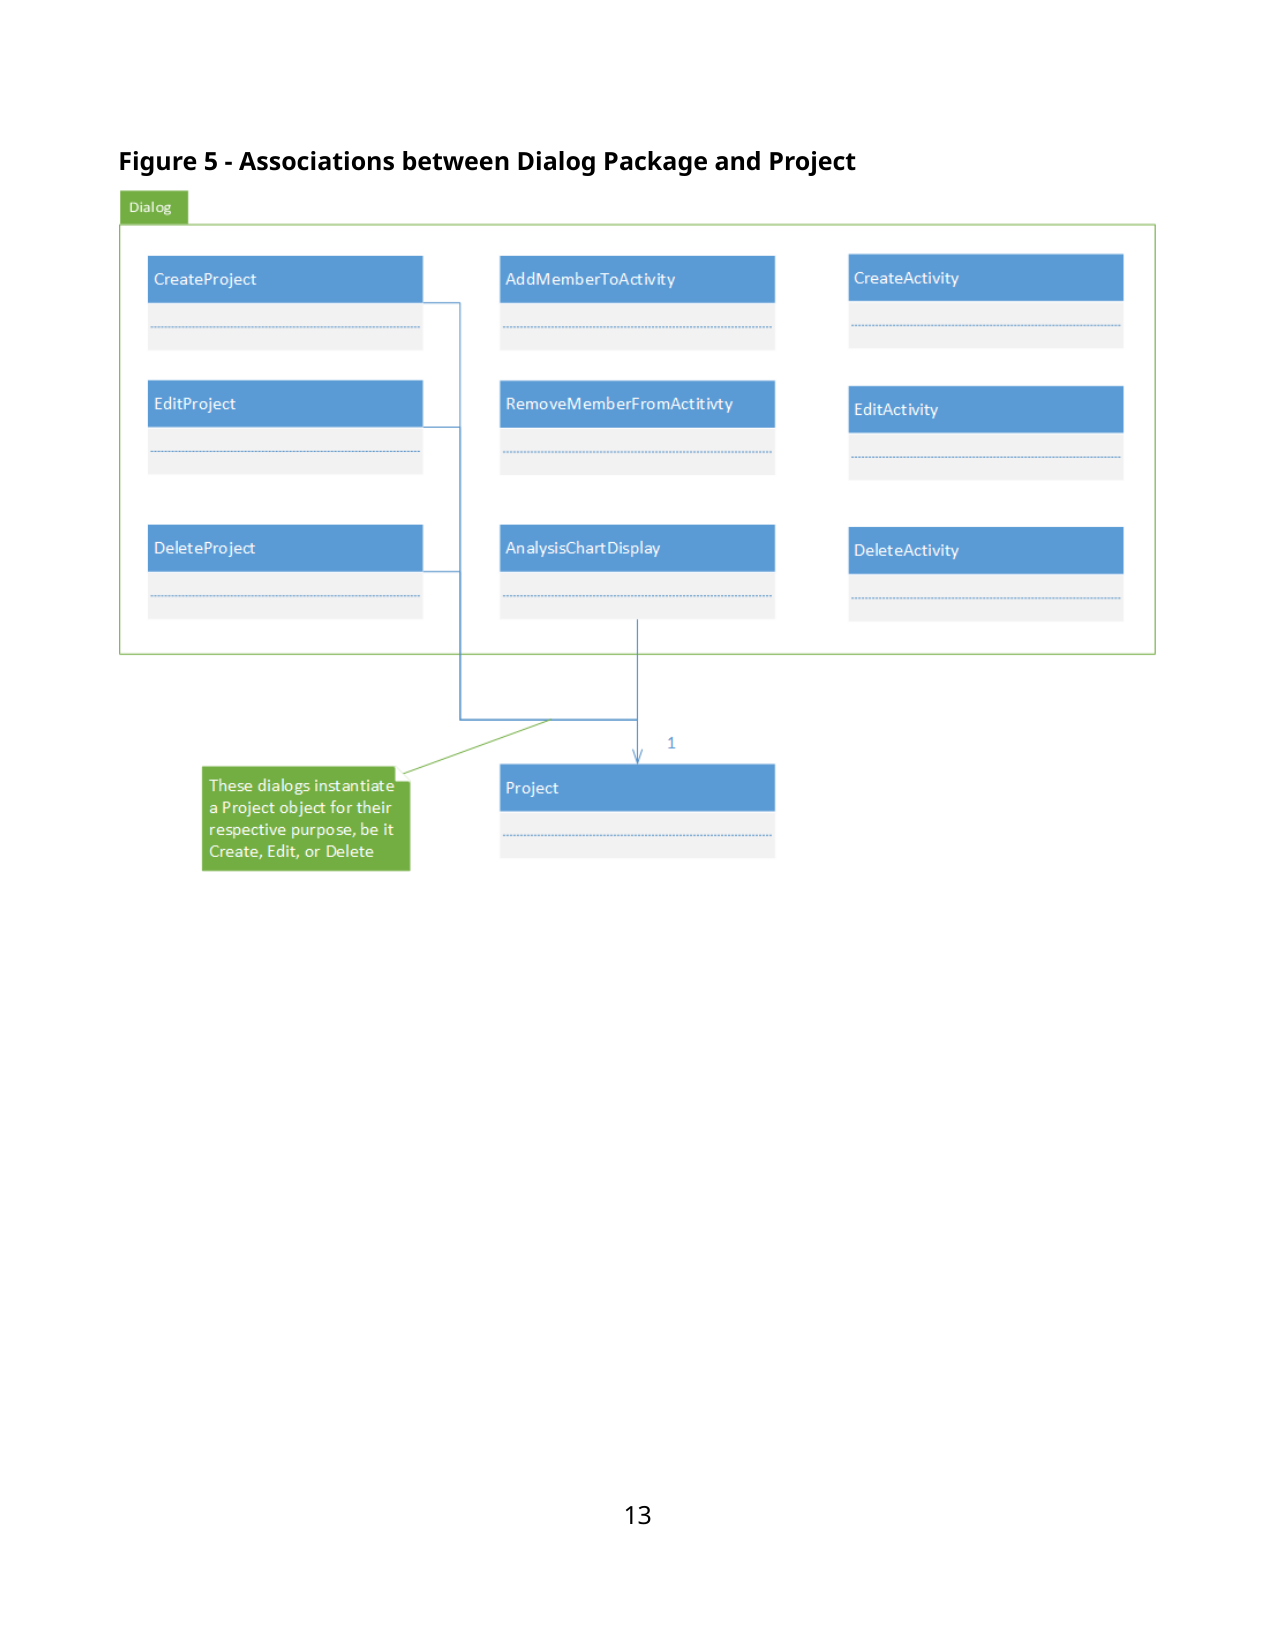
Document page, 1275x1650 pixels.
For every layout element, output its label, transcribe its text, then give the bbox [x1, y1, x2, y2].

subtitle Figure 5 - Associations between Dialog Package and Project [118, 143, 1157, 177]
picture [118, 189, 1157, 872]
